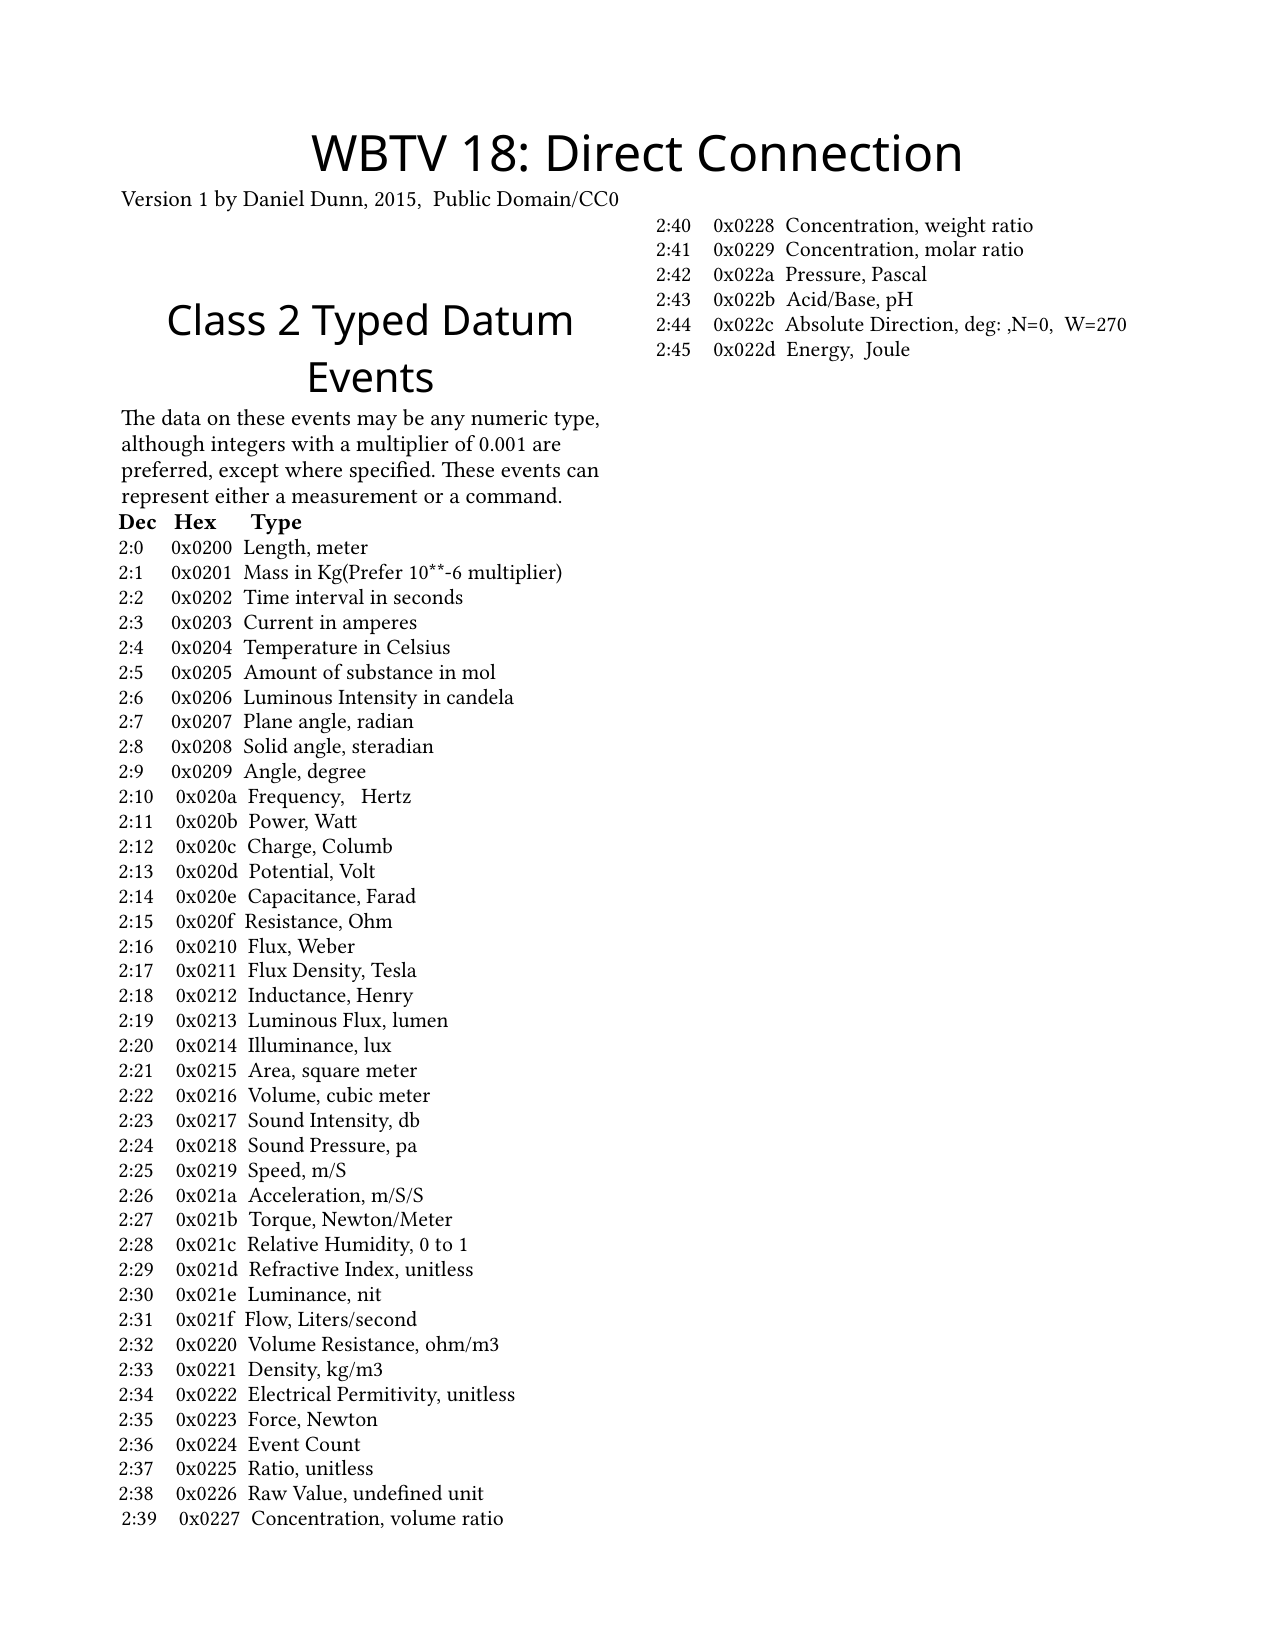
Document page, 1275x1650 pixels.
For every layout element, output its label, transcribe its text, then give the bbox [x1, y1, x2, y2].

text 2:16 0x0210 Flux, Weber [118, 933, 621, 958]
text 2:23 0x0217 Sound Intensity, db [118, 1108, 621, 1133]
text 2:13 0x020d Potential, Volt [118, 859, 621, 884]
text 2:34 0x0222 Electrical Permitivity, unitless [118, 1382, 621, 1406]
text 2:36 0x0224 Event Count [118, 1431, 621, 1456]
text 2:8 0x0208 Solid angle, steradian [118, 734, 621, 759]
text 2:33 0x0221 Density, kg/m3 [118, 1357, 621, 1382]
text Dec Hex Type [118, 509, 621, 535]
text 2:31 0x021f Flow, Liters/second [118, 1307, 621, 1332]
text 2:5 0x0205 Amount of substance in mol [118, 659, 621, 684]
text 2:24 0x0218 Sound Pressure, pa [118, 1133, 621, 1157]
text 2:32 0x0220 Volume Resistance, ohm/m3 [118, 1332, 621, 1357]
text 2:4 0x0204 Temperature in Celsius [118, 635, 621, 659]
text 2:25 0x0219 Speed, m/S [118, 1157, 621, 1182]
text The data on these events may be any numeric type, although integers with a multiplier of 0.001 are preferred, except where specified. These events can represent either a measurement or a command. [121, 404, 621, 509]
text 2:9 0x0209 Angle, degree [118, 759, 621, 784]
text 2:41 0x0229 Concentration, molar ratio [656, 237, 1155, 262]
text 2:7 0x0207 Plane angle, radian [118, 709, 621, 734]
subtitle Class 2 Typed Datum Events [118, 291, 622, 404]
text 2:15 0x020f Resistance, Ohm [118, 908, 621, 933]
text 2:27 0x021b Torque, Newton/Meter [118, 1207, 621, 1232]
text 2:21 0x0215 Area, square meter [118, 1058, 621, 1083]
text 2:38 0x0226 Raw Value, undefined unit [118, 1481, 621, 1506]
text 2:6 0x0206 Luminous Intensity in candela [118, 684, 621, 709]
text 2:3 0x0203 Current in amperes [118, 610, 621, 635]
text 2:28 0x021c Relative Humidity, 0 to 1 [118, 1232, 621, 1257]
text 2:45 0x022d Energy, Joule [656, 337, 1155, 362]
text 2:43 0x022b Acid/Base, pH [656, 287, 1155, 312]
text 2:2 0x0202 Time interval in seconds [118, 585, 621, 610]
text 2:26 0x021a Acceleration, m/S/S [118, 1182, 621, 1207]
text 2:10 0x020a Frequency, Hertz [118, 784, 621, 809]
text 2:12 0x020c Charge, Columb [118, 834, 621, 859]
text 2:17 0x0211 Flux Density, Tesla [118, 958, 621, 983]
text 2:1 0x0201 Mass in Kg(Prefer 10**-6 multiplier) [118, 560, 621, 585]
text 2:37 0x0225 Ratio, unitless [118, 1456, 621, 1481]
text 2:0 0x0200 Length, meter [118, 535, 621, 560]
text 2:29 0x021d Refractive Index, unitless [118, 1257, 621, 1282]
text 2:14 0x020e Capacitance, Farad [118, 884, 621, 908]
text 2:11 0x020b Power, Watt [118, 809, 621, 834]
text 2:22 0x0216 Volume, cubic meter [118, 1083, 621, 1108]
text 2:42 0x022a Pressure, Pascal [656, 262, 1155, 287]
text 2:18 0x0212 Inductance, Henry [118, 983, 621, 1008]
text 2:40 0x0228 Concentration, weight ratio [656, 212, 1155, 237]
text Version 1 by Daniel Dunn, 2015, Public Domain/CC0 [121, 186, 1155, 212]
text 2:35 0x0223 Force, Newton [118, 1406, 621, 1431]
text 2:44 0x022c Absolute Direction, deg: ,N=0, W=270 [656, 312, 1155, 337]
subtitle WBTV 18: Direct Connection [118, 118, 1157, 186]
text 2:39 0x0227 Concentration, volume ratio [121, 1506, 621, 1531]
text 2:30 0x021e Luminance, nit [118, 1282, 621, 1307]
text 2:19 0x0213 Luminous Flux, lumen [118, 1008, 621, 1033]
text 2:20 0x0214 Illuminance, lux [118, 1033, 621, 1058]
